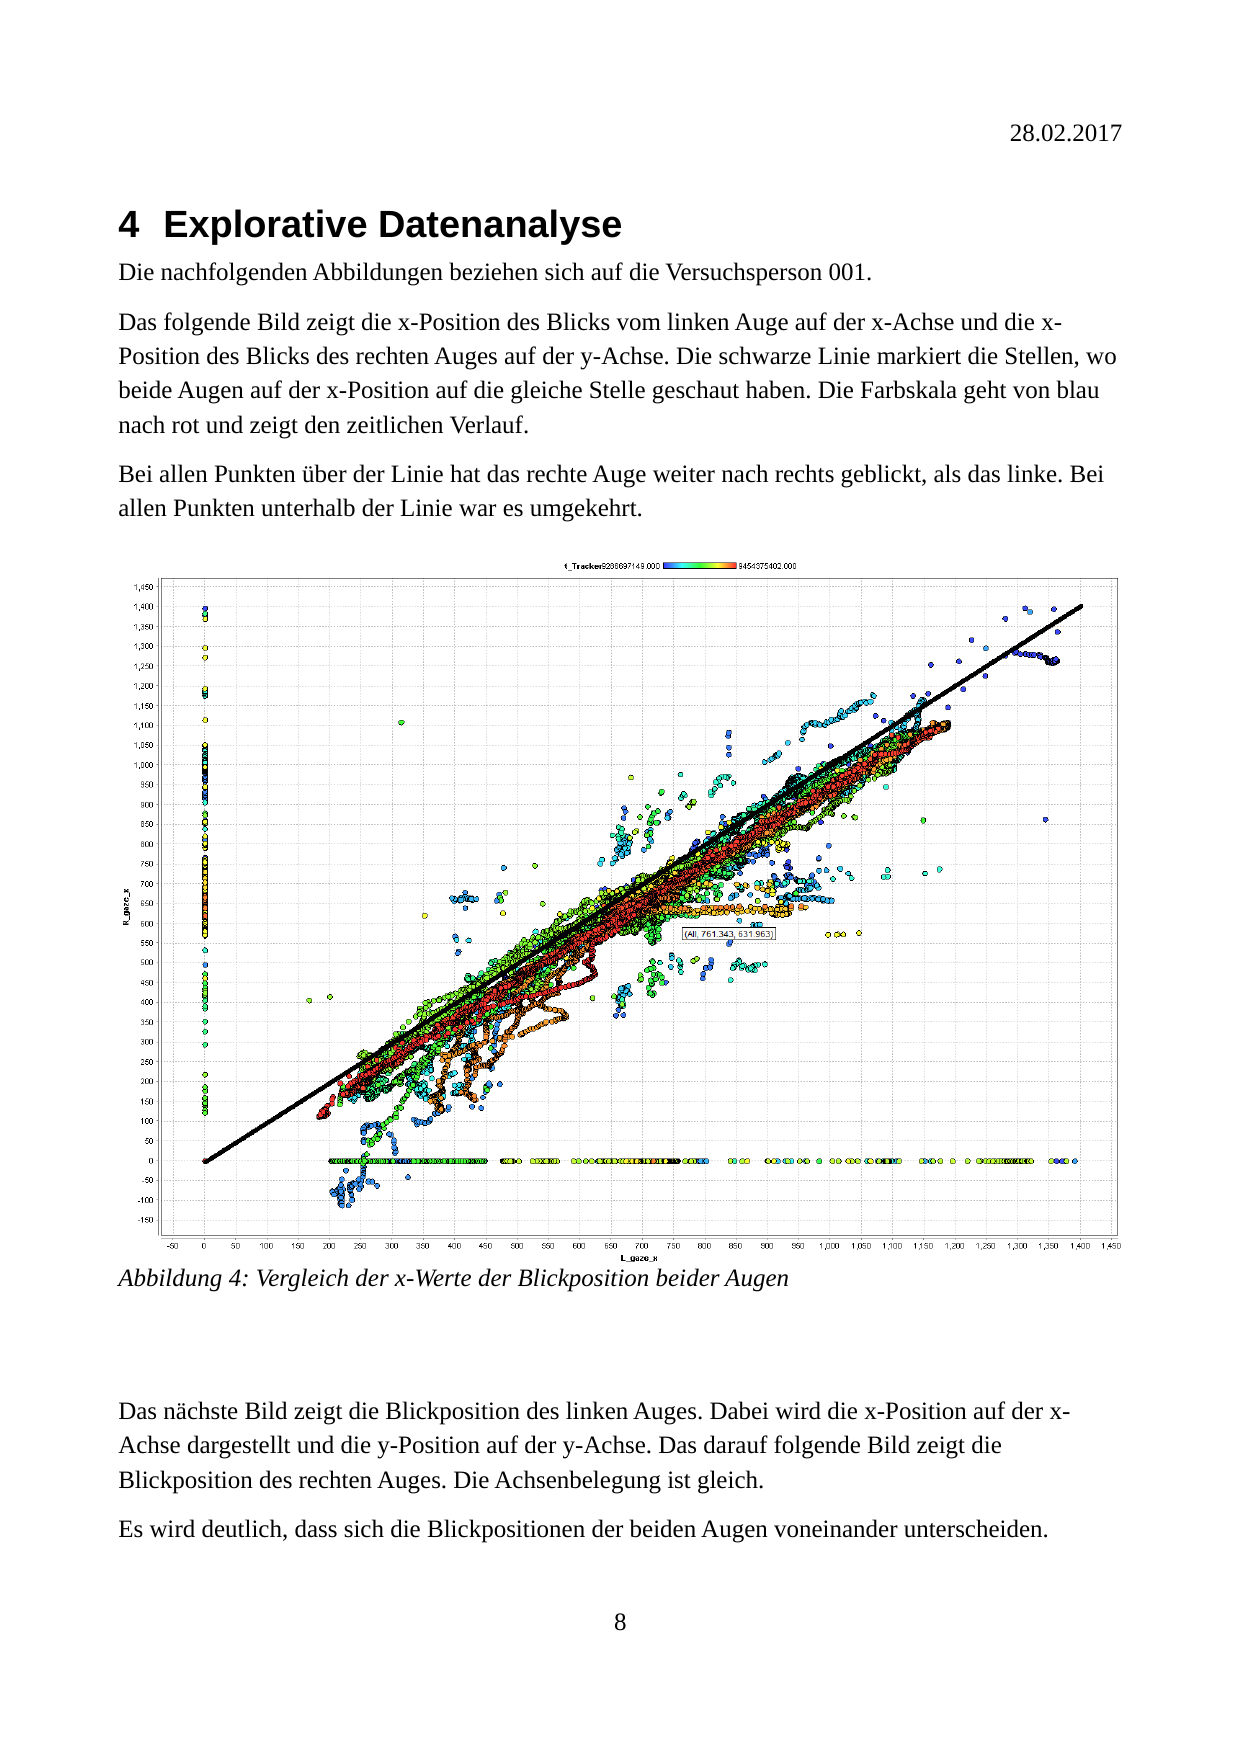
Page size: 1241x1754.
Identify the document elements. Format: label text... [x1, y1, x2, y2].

text Abbildung 4: Vergleich der x-Werte der Blickposition beider Augen [118, 1264, 1122, 1292]
text Die nachfolgenden Abbildungen beziehen sich auf die Versuchsperson 001. [118, 257, 1122, 286]
text Es wird deutlich, dass sich die Blickpositionen der beiden Augen voneinander unterscheiden. [118, 1514, 1122, 1543]
subtitle Explorative Datenanalyse [118, 201, 1122, 245]
text Bei allen Punkten über der Linie hat das rechte Auge weiter nach rechts geblickt, als das linke. Bei allen Punkten unterhalb der Linie war es umgekehrt. [118, 459, 1122, 522]
picture [118, 555, 1123, 1264]
text Das nächste Bild zeigt die Blickposition des linken Auges. Dabei wird die x-Position auf der x-Achse dargestellt und die y-Position auf der y-Achse. Das darauf folgende Bild zeigt die Blickposition des rechten Auges. Die Achsenbelegung ist gleich. [118, 1396, 1122, 1493]
text Das folgende Bild zeigt die x-Position des Blicks vom linken Auge auf der x-Achse und die x-Position des Blicks des rechten Auges auf der y-Achse. Die schwarze Linie markiert die Stellen, wo beide Augen auf der x-Position auf die gleiche Stelle geschaut haben. Die Farbskala geht von blau nach rot und zeigt den zeitlichen Verlauf. [118, 307, 1122, 439]
